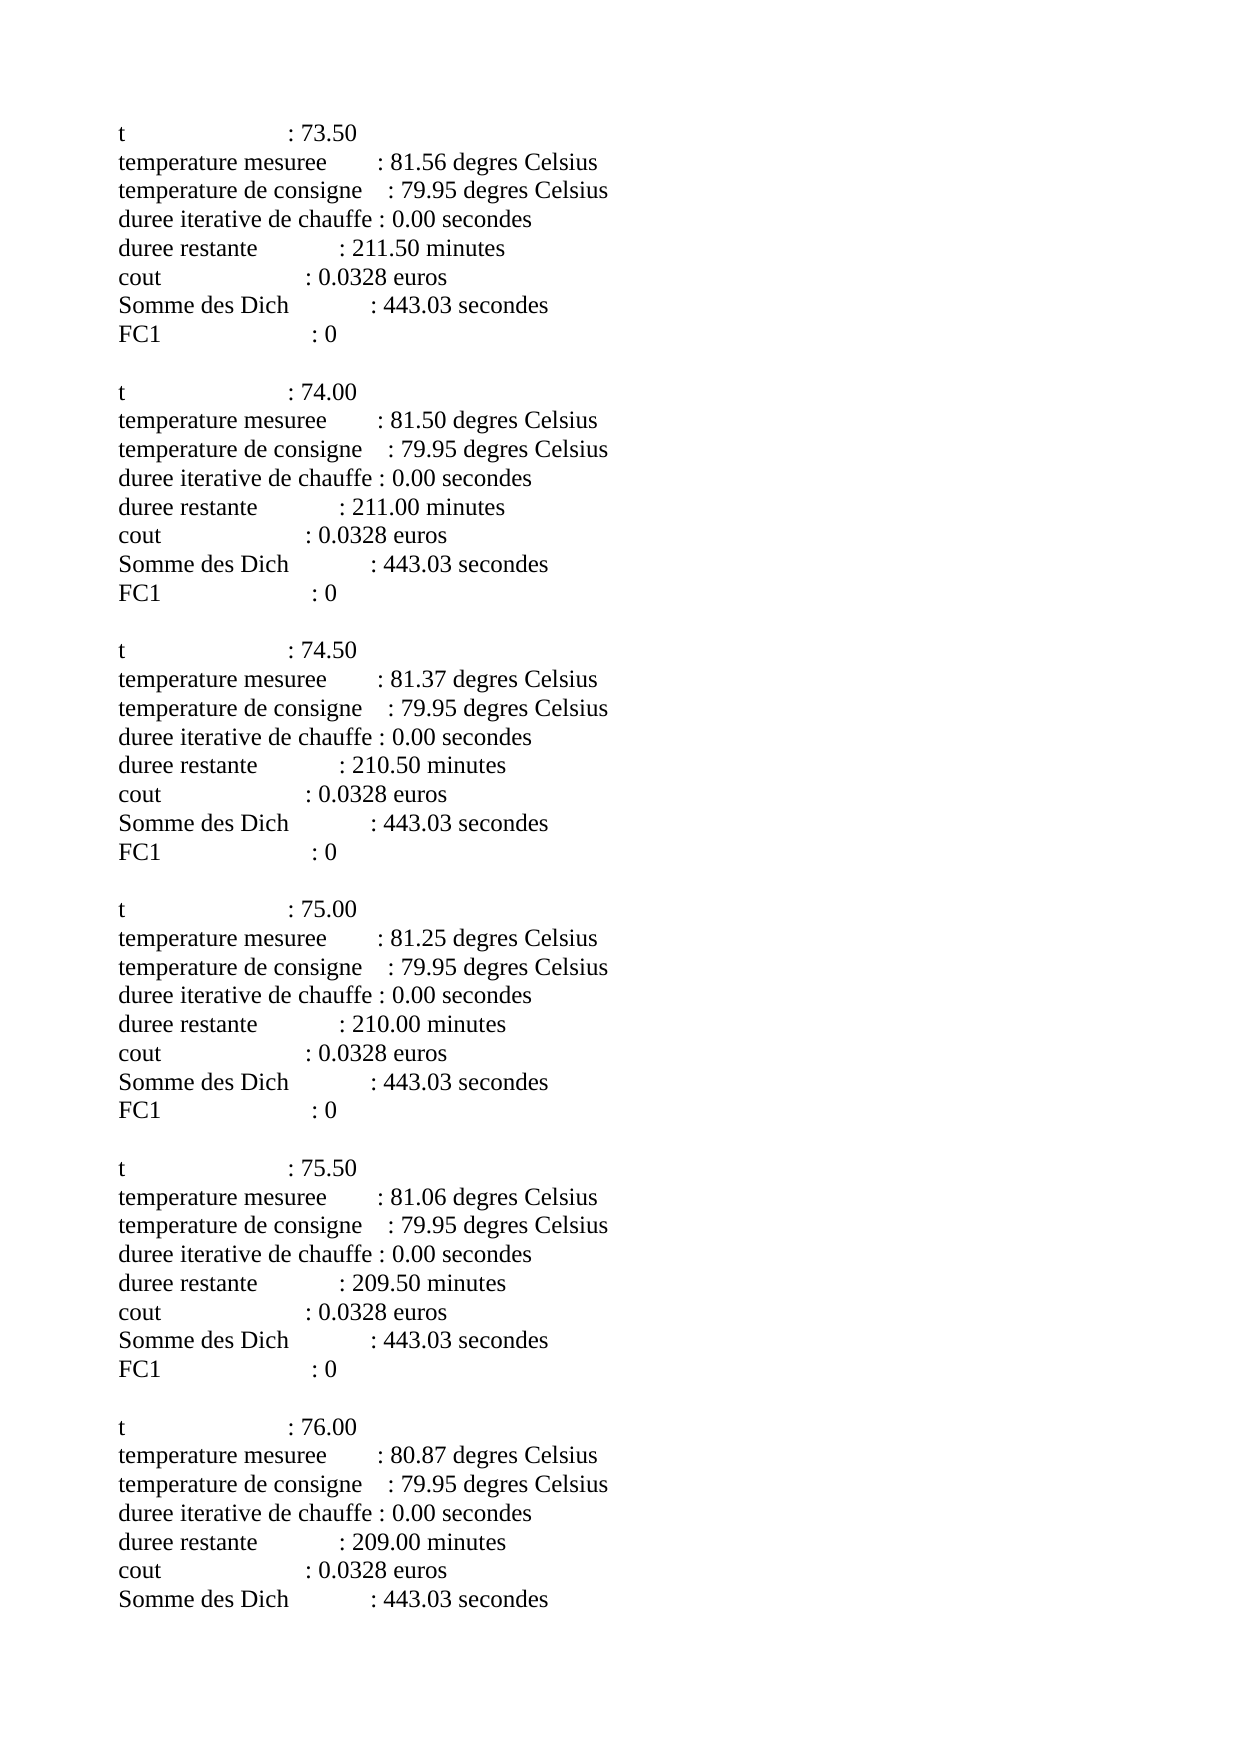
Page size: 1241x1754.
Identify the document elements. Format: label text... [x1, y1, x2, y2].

text temperature de consigne : 79.95 degres Celsius [118, 1469, 1122, 1498]
text duree iterative de chauffe : 0.00 secondes [118, 1239, 1122, 1268]
text FC1 : 0 [118, 319, 1122, 348]
text duree iterative de chauffe : 0.00 secondes [118, 463, 1122, 492]
text FC1 : 0 [118, 1354, 1122, 1383]
text temperature de consigne : 79.95 degres Celsius [118, 693, 1122, 722]
text cout : 0.0328 euros [118, 262, 1122, 291]
text t : 75.50 [118, 1153, 1122, 1182]
text cout : 0.0328 euros [118, 779, 1122, 808]
text duree restante : 209.00 minutes [118, 1527, 1122, 1556]
text t : 75.00 [118, 894, 1122, 923]
text temperature de consigne : 79.95 degres Celsius [118, 952, 1122, 981]
text cout : 0.0328 euros [118, 1556, 1122, 1584]
text Somme des Dich : 443.03 secondes [118, 1067, 1122, 1096]
text duree restante : 210.00 minutes [118, 1009, 1122, 1038]
text t : 74.50 [118, 636, 1122, 664]
text FC1 : 0 [118, 1096, 1122, 1124]
text temperature mesuree : 81.37 degres Celsius [118, 664, 1122, 693]
text cout : 0.0328 euros [118, 1297, 1122, 1326]
text Somme des Dich : 443.03 secondes [118, 1326, 1122, 1354]
text temperature de consigne : 79.95 degres Celsius [118, 1211, 1122, 1239]
text duree iterative de chauffe : 0.00 secondes [118, 981, 1122, 1009]
text duree restante : 211.00 minutes [118, 492, 1122, 521]
text temperature de consigne : 79.95 degres Celsius [118, 176, 1122, 204]
text duree iterative de chauffe : 0.00 secondes [118, 204, 1122, 233]
text t : 74.00 [118, 377, 1122, 406]
text duree restante : 210.50 minutes [118, 751, 1122, 779]
text duree iterative de chauffe : 0.00 secondes [118, 1498, 1122, 1527]
text t : 73.50 [118, 118, 1122, 147]
text temperature de consigne : 79.95 degres Celsius [118, 434, 1122, 463]
text temperature mesuree : 81.06 degres Celsius [118, 1182, 1122, 1211]
text t : 76.00 [118, 1412, 1122, 1441]
text Somme des Dich : 443.03 secondes [118, 291, 1122, 319]
text FC1 : 0 [118, 837, 1122, 866]
text Somme des Dich : 443.03 secondes [118, 808, 1122, 837]
text Somme des Dich : 443.03 secondes [118, 1584, 1122, 1613]
text temperature mesuree : 80.87 degres Celsius [118, 1441, 1122, 1469]
text temperature mesuree : 81.56 degres Celsius [118, 147, 1122, 176]
text cout : 0.0328 euros [118, 521, 1122, 549]
text duree restante : 209.50 minutes [118, 1268, 1122, 1297]
text temperature mesuree : 81.25 degres Celsius [118, 923, 1122, 952]
text temperature mesuree : 81.50 degres Celsius [118, 406, 1122, 434]
text cout : 0.0328 euros [118, 1038, 1122, 1067]
text duree iterative de chauffe : 0.00 secondes [118, 722, 1122, 751]
text duree restante : 211.50 minutes [118, 233, 1122, 262]
text Somme des Dich : 443.03 secondes [118, 549, 1122, 578]
text FC1 : 0 [118, 578, 1122, 607]
